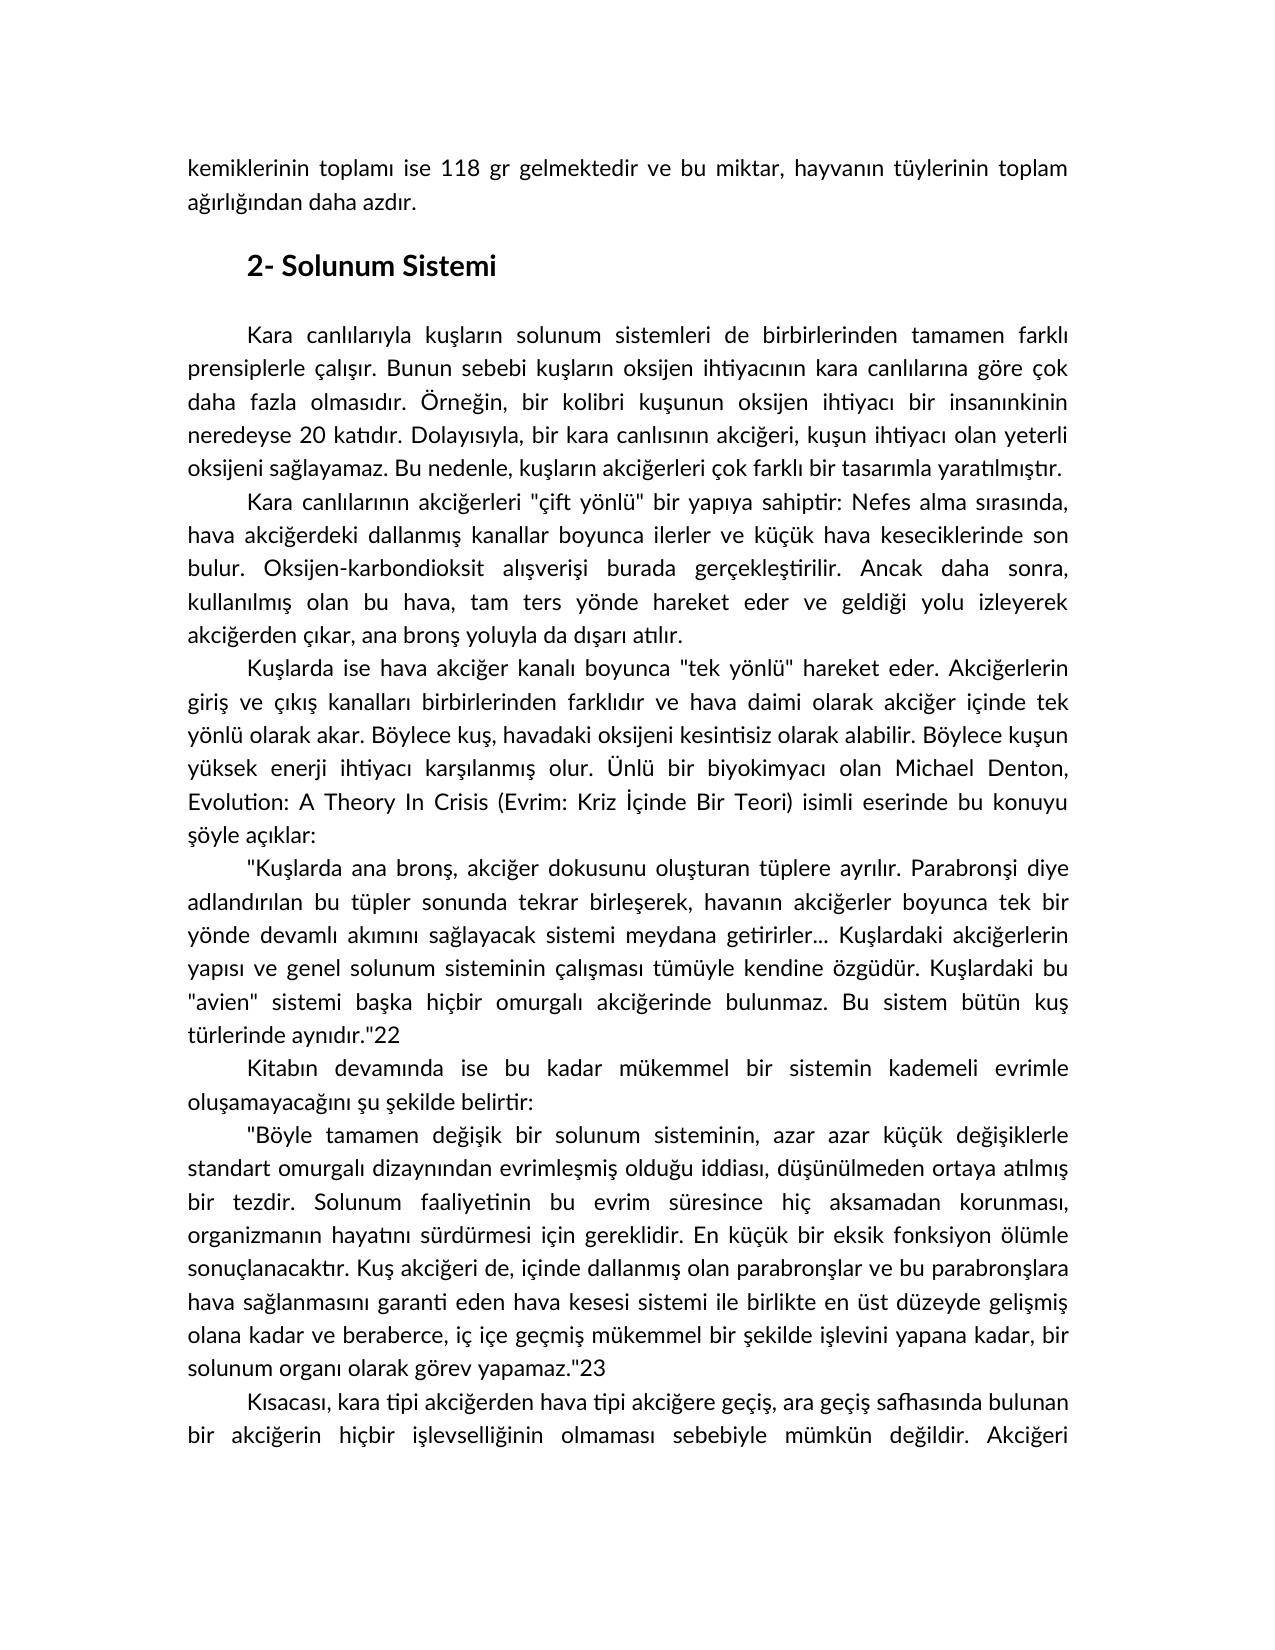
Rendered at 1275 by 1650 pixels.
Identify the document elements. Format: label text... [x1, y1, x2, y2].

text "Kuşlarda ana bronş, akciğer dokusunu oluşturan tüplere ayrılır. Parabronşi diye adlandırılan bu tüpler sonunda tekrar birleşerek, havanın akciğerler boyunca tek bir yönde devamlı akımını sağlayacak sistemi meydana getirirler... Kuşlardaki akciğerlerin yapısı ve genel solunum sisteminin çalışması tümüyle kendine özgüdür. Kuşlardaki bu "avien" sistemi başka hiçbir omurgalı akciğerinde bulunmaz. Bu sistem bütün kuş türlerinde aynıdır."22 [187, 850, 1070, 1050]
text 2- Solunum Sistemi [187, 250, 1070, 283]
text Kuşlarda ise hava akciğer kanalı boyunca "tek yönlü" hareket eder. Akciğerlerin giriş ve çıkış kanalları birbirlerinden farklıdır ve hava daimi olarak akciğer içinde tek yönlü olarak akar. Böylece kuş, havadaki oksijeni kesintisiz olarak alabilir. Böylece kuşun yüksek enerji ihtiyacı karşılanmış olur. Ünlü bir biyokimyacı olan Michael Denton, Evolution: A Theory In Crisis (Evrim: Kriz İçinde Bir Teori) isimli eserinde bu konuyu şöyle açıklar: [187, 650, 1070, 850]
text Kısacası, kara tipi akciğerden hava tipi akciğere geçiş, ara geçiş safhasında bulunan bir akciğerin hiçbir işlevselliğinin olmaması sebebiyle mümkün değildir. Akciğeri [187, 1383, 1070, 1450]
text kemiklerinin toplamı ise 118 gr gelmektedir ve bu miktar, hayvanın tüylerinin toplam ağırlığından daha azdır. [187, 150, 1070, 217]
text Kara canlılarıyla kuşların solunum sistemleri de birbirlerinden tamamen farklı prensiplerle çalışır. Bunun sebebi kuşların oksijen ihtiyacının kara canlılarına göre çok daha fazla olmasıdır. Örneğin, bir kolibri kuşunun oksijen ihtiyacı bir insanınkinin neredeyse 20 katıdır. Dolayısıyla, bir kara canlısının akciğeri, kuşun ihtiyacı olan yeterli oksijeni sağlayamaz. Bu nedenle, kuşların akciğerleri çok farklı bir tasarımla yaratılmıştır. [187, 317, 1070, 483]
text Kitabın devamında ise bu kadar mükemmel bir sistemin kademeli evrimle oluşamayacağını şu şekilde belirtir: [187, 1050, 1070, 1117]
text "Böyle tamamen değişik bir solunum sisteminin, azar azar küçük değişiklerle standart omurgalı dizaynından evrimleşmiş olduğu iddiası, düşünülmeden ortaya atılmış bir tezdir. Solunum faaliyetinin bu evrim süresince hiç aksamadan korunması, organizmanın hayatını sürdürmesi için gereklidir. En küçük bir eksik fonksiyon ölümle sonuçlanacaktır. Kuş akciğeri de, içinde dallanmış olan parabronşlar ve bu parabronşlara hava sağlanmasını garanti eden hava kesesi sistemi ile birlikte en üst düzeyde gelişmiş olana kadar ve beraberce, iç içe geçmiş mükemmel bir şekilde işlevini yapana kadar, bir solunum organı olarak görev yapamaz."23 [187, 1117, 1070, 1383]
text Kara canlılarının akciğerleri "çift yönlü" bir yapıya sahiptir: Nefes alma sırasında, hava akciğerdeki dallanmış kanallar boyunca ilerler ve küçük hava keseciklerinde son bulur. Oksijen-karbondioksit alışverişi burada gerçekleştirilir. Ancak daha sonra, kullanılmış olan bu hava, tam ters yönde hareket eder ve geldiği yolu izleyerek akciğerden çıkar, ana bronş yoluyla da dışarı atılır. [187, 483, 1070, 650]
